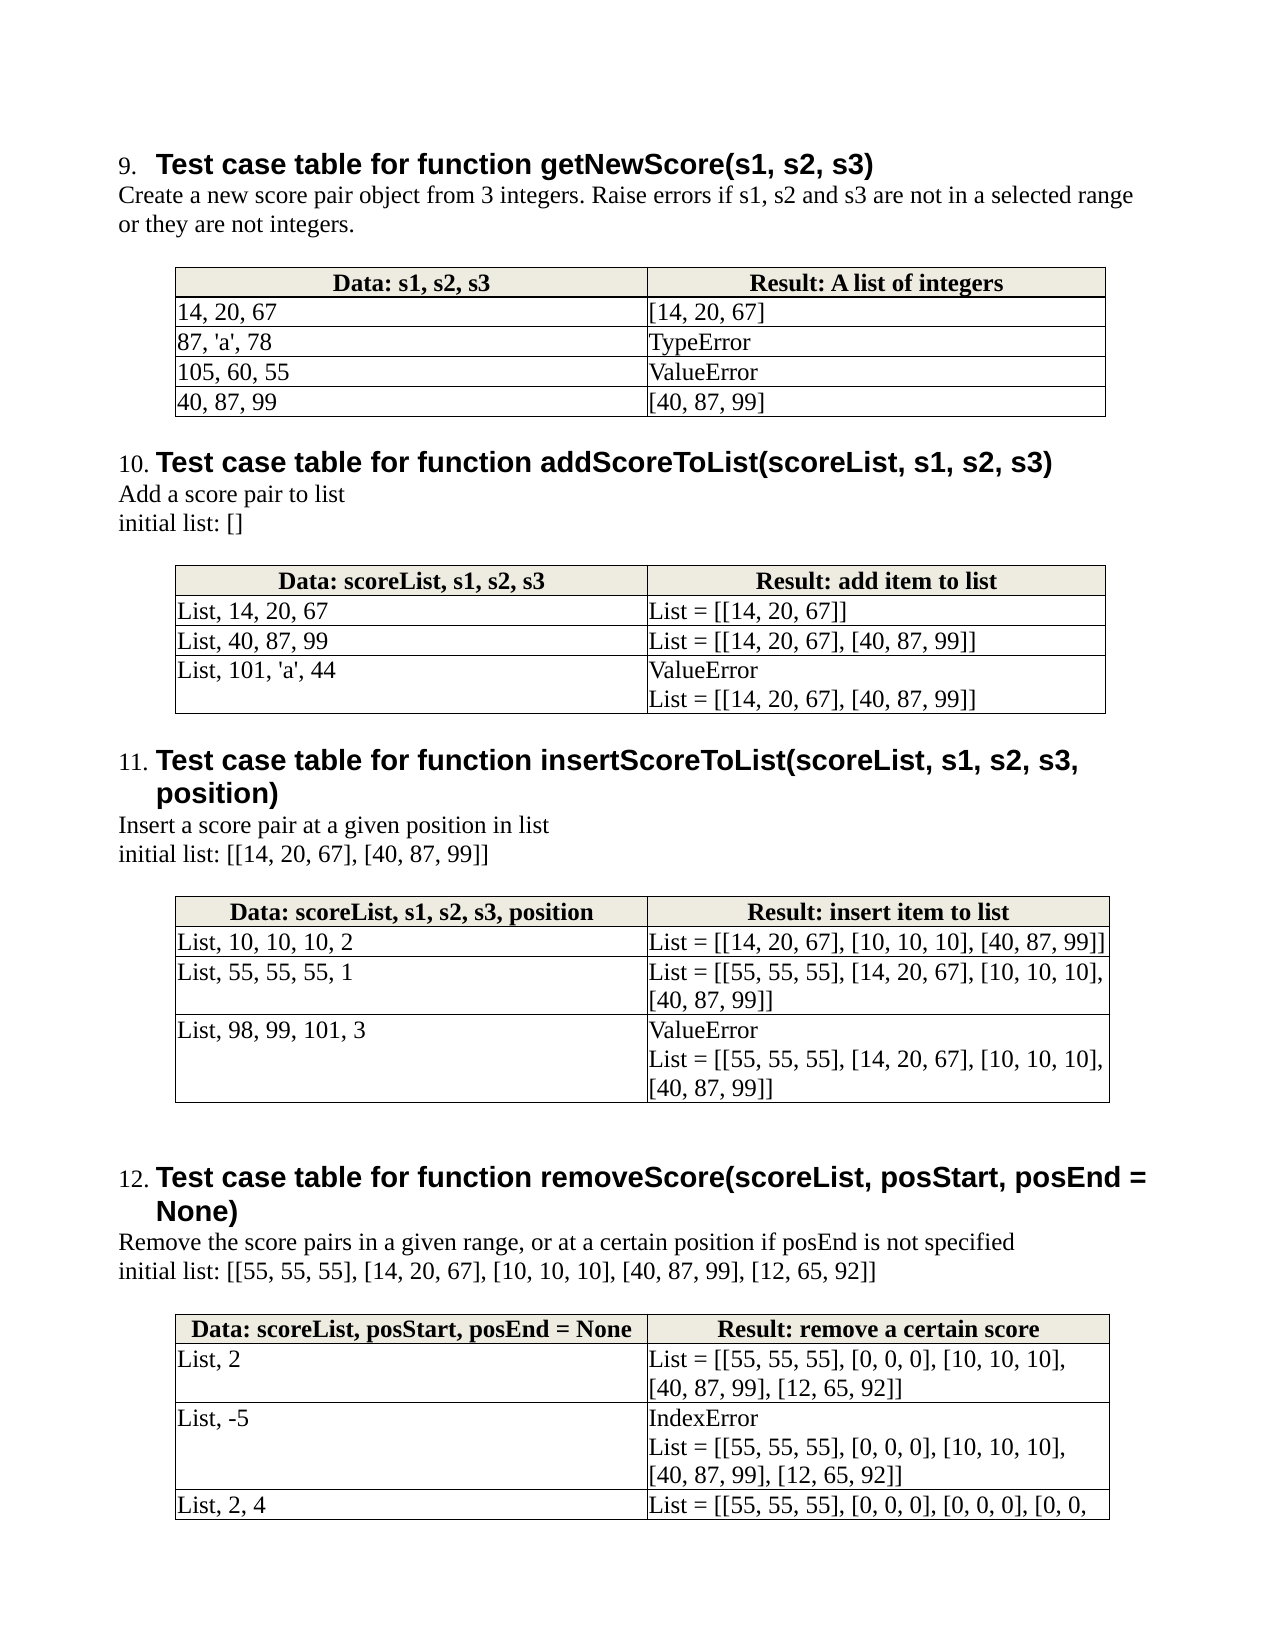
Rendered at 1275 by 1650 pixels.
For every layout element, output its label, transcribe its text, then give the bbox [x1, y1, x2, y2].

list Test case table for function removeScore(scoreList, posStart, posEnd = None) [118, 1160, 1157, 1227]
table_cell List, 55, 55, 55, 1 [176, 957, 647, 1014]
table_cell [14, 20, 67] [648, 298, 1105, 326]
table_cell 105, 60, 55 [176, 357, 647, 386]
table_header Data: scoreList, s1, s2, s3 [176, 566, 647, 595]
table_cell List = [[14, 20, 67], [40, 87, 99]] [648, 626, 1105, 654]
table_cell List, -5 [176, 1403, 647, 1489]
table_cell 40, 87, 99 [176, 387, 647, 416]
list Test case table for function getNewScore(s1, s2, s3) [118, 147, 1157, 180]
table_cell List, 10, 10, 10, 2 [176, 927, 647, 956]
text initial list: [[55, 55, 55], [14, 20, 67], [10, 10, 10], [40, 87, 99], [12, 65, 92]] [118, 1256, 1157, 1285]
table_cell ValueError List = [[14, 20, 67], [40, 87, 99]] [648, 656, 1105, 713]
table_cell List, 101, 'a', 44 [176, 656, 647, 713]
table_cell List = [[55, 55, 55], [14, 20, 67], [10, 10, 10], [40, 87, 99]] [648, 957, 1109, 1014]
text Remove the score pairs in a given range, or at a certain position if posEnd is not specified [118, 1227, 1157, 1256]
table_cell List = [[14, 20, 67]] [648, 596, 1105, 625]
table_cell TypeError [648, 327, 1105, 356]
table_cell 87, 'a', 78 [176, 327, 647, 356]
table_cell List, 14, 20, 67 [176, 596, 647, 625]
table_cell ValueError List = [[55, 55, 55], [14, 20, 67], [10, 10, 10], [40, 87, 99]] [648, 1015, 1109, 1102]
table_cell List, 2, 4 [176, 1490, 647, 1519]
table_cell [40, 87, 99] [648, 387, 1105, 416]
table_header Data: scoreList, s1, s2, s3, position [176, 897, 647, 926]
list Test case table for function insertScoreToList(scoreList, s1, s2, s3, position) [118, 743, 1157, 810]
list Test case table for function addScoreToList(scoreList, s1, s2, s3) [118, 445, 1157, 479]
text initial list: [[14, 20, 67], [40, 87, 99]] [118, 839, 1157, 867]
table_cell ValueError [648, 357, 1105, 386]
table_header Result: add item to list [648, 566, 1105, 595]
text initial list: [] [118, 508, 1157, 536]
table_cell 14, 20, 67 [176, 298, 647, 326]
table_cell List = [[55, 55, 55], [0, 0, 0], [0, 0, 0], [0, 0, [648, 1490, 1109, 1519]
table_cell List, 40, 87, 99 [176, 626, 647, 654]
text Add a score pair to list [118, 479, 1157, 508]
table_header Result: insert item to list [648, 897, 1109, 926]
text Create a new score pair object from 3 integers. Raise errors if s1, s2 and s3 are not in a selected range or they are not integers. [118, 180, 1157, 238]
table_cell IndexError List = [[55, 55, 55], [0, 0, 0], [10, 10, 10], [40, 87, 99], [12, 65, 92]] [648, 1403, 1109, 1489]
table_cell List = [[55, 55, 55], [0, 0, 0], [10, 10, 10], [40, 87, 99], [12, 65, 92]] [648, 1344, 1109, 1402]
table_cell List = [[14, 20, 67], [10, 10, 10], [40, 87, 99]] [648, 927, 1109, 956]
table_header Result: remove a certain score [648, 1315, 1109, 1343]
table_header Result: A list of integers [648, 268, 1105, 296]
table_header Data: scoreList, posStart, posEnd = None [176, 1315, 647, 1343]
text Insert a score pair at a given position in list [118, 810, 1157, 839]
table_cell List, 2 [176, 1344, 647, 1402]
table_header Data: s1, s2, s3 [176, 268, 647, 296]
table_cell List, 98, 99, 101, 3 [176, 1015, 647, 1102]
